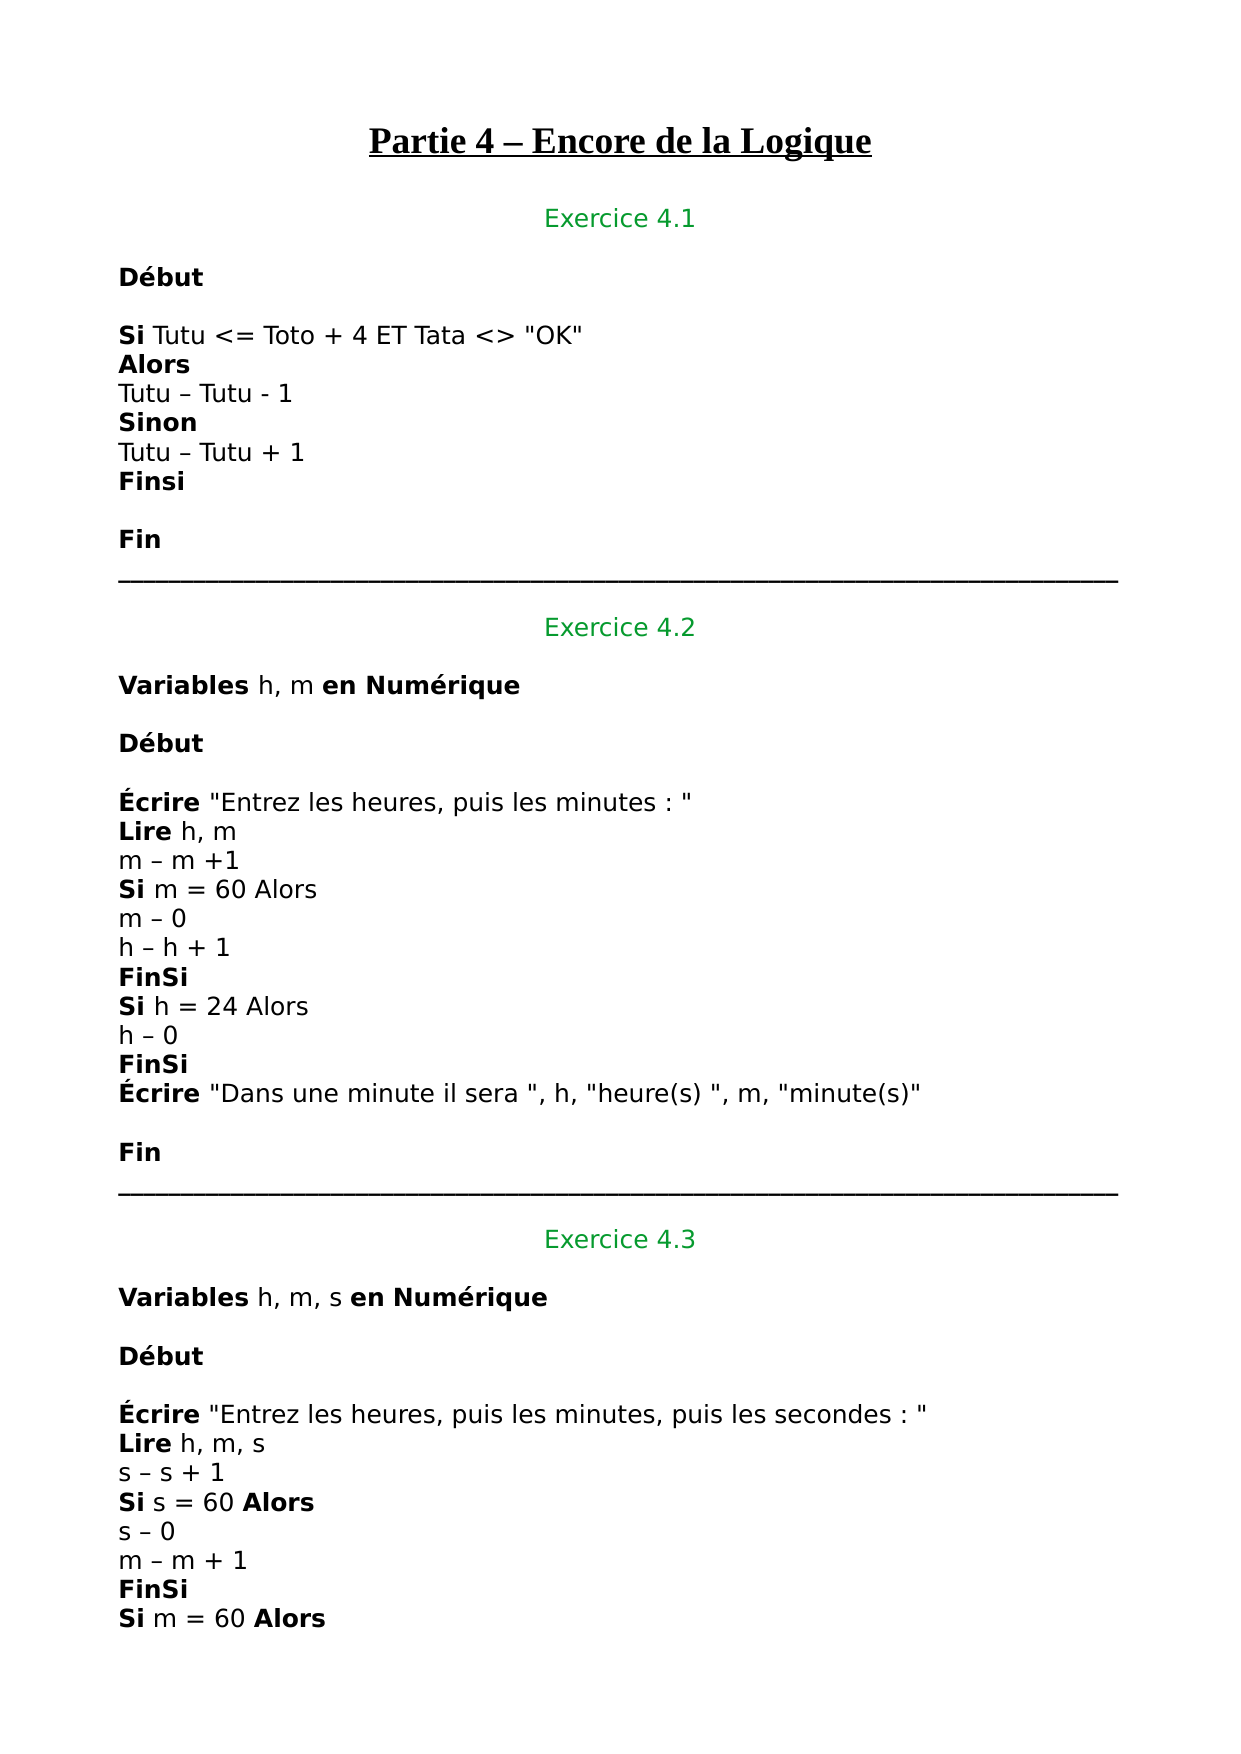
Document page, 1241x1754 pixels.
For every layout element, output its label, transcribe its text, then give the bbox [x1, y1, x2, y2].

text Début [118, 263, 1122, 292]
text Début [118, 729, 1122, 758]
text Écrire "Entrez les heures, puis les minutes : " Lire h, m m – m +1 Si m = 60 Alors m – 0 h – h + 1 FinSi Si h = 24 Alors h – 0 FinSi Écrire "Dans une minute il sera ", h, "heure(s) ", m, "minute(s)" [118, 788, 1122, 1108]
text Fin [118, 1138, 1122, 1167]
text Écrire "Entrez les heures, puis les minutes, puis les secondes : " Lire h, m, s s – s + 1 Si s = 60 Alors s – 0 m – m + 1 FinSi Si m = 60 Alors [118, 1371, 1122, 1633]
text Exercice 4.2 [118, 613, 1122, 642]
text ________________________________________________________________________________ [118, 554, 1122, 583]
text ________________________________________________________________________________ [118, 1167, 1122, 1196]
text Variables h, m, s en Numérique [118, 1283, 1122, 1313]
text Si Tutu <= Toto + 4 ET Tata <> "OK" [118, 321, 1122, 350]
text Alors Tutu – Tutu - 1 Sinon Tutu – Tutu + 1 Finsi [118, 350, 1122, 496]
text Variables h, m en Numérique [118, 671, 1122, 700]
text Partie 4 – Encore de la Logique [118, 118, 1122, 161]
text Exercice 4.1 [118, 204, 1122, 233]
text Début [118, 1342, 1122, 1371]
text Exercice 4.3 [118, 1225, 1122, 1254]
text Fin [118, 525, 1122, 554]
